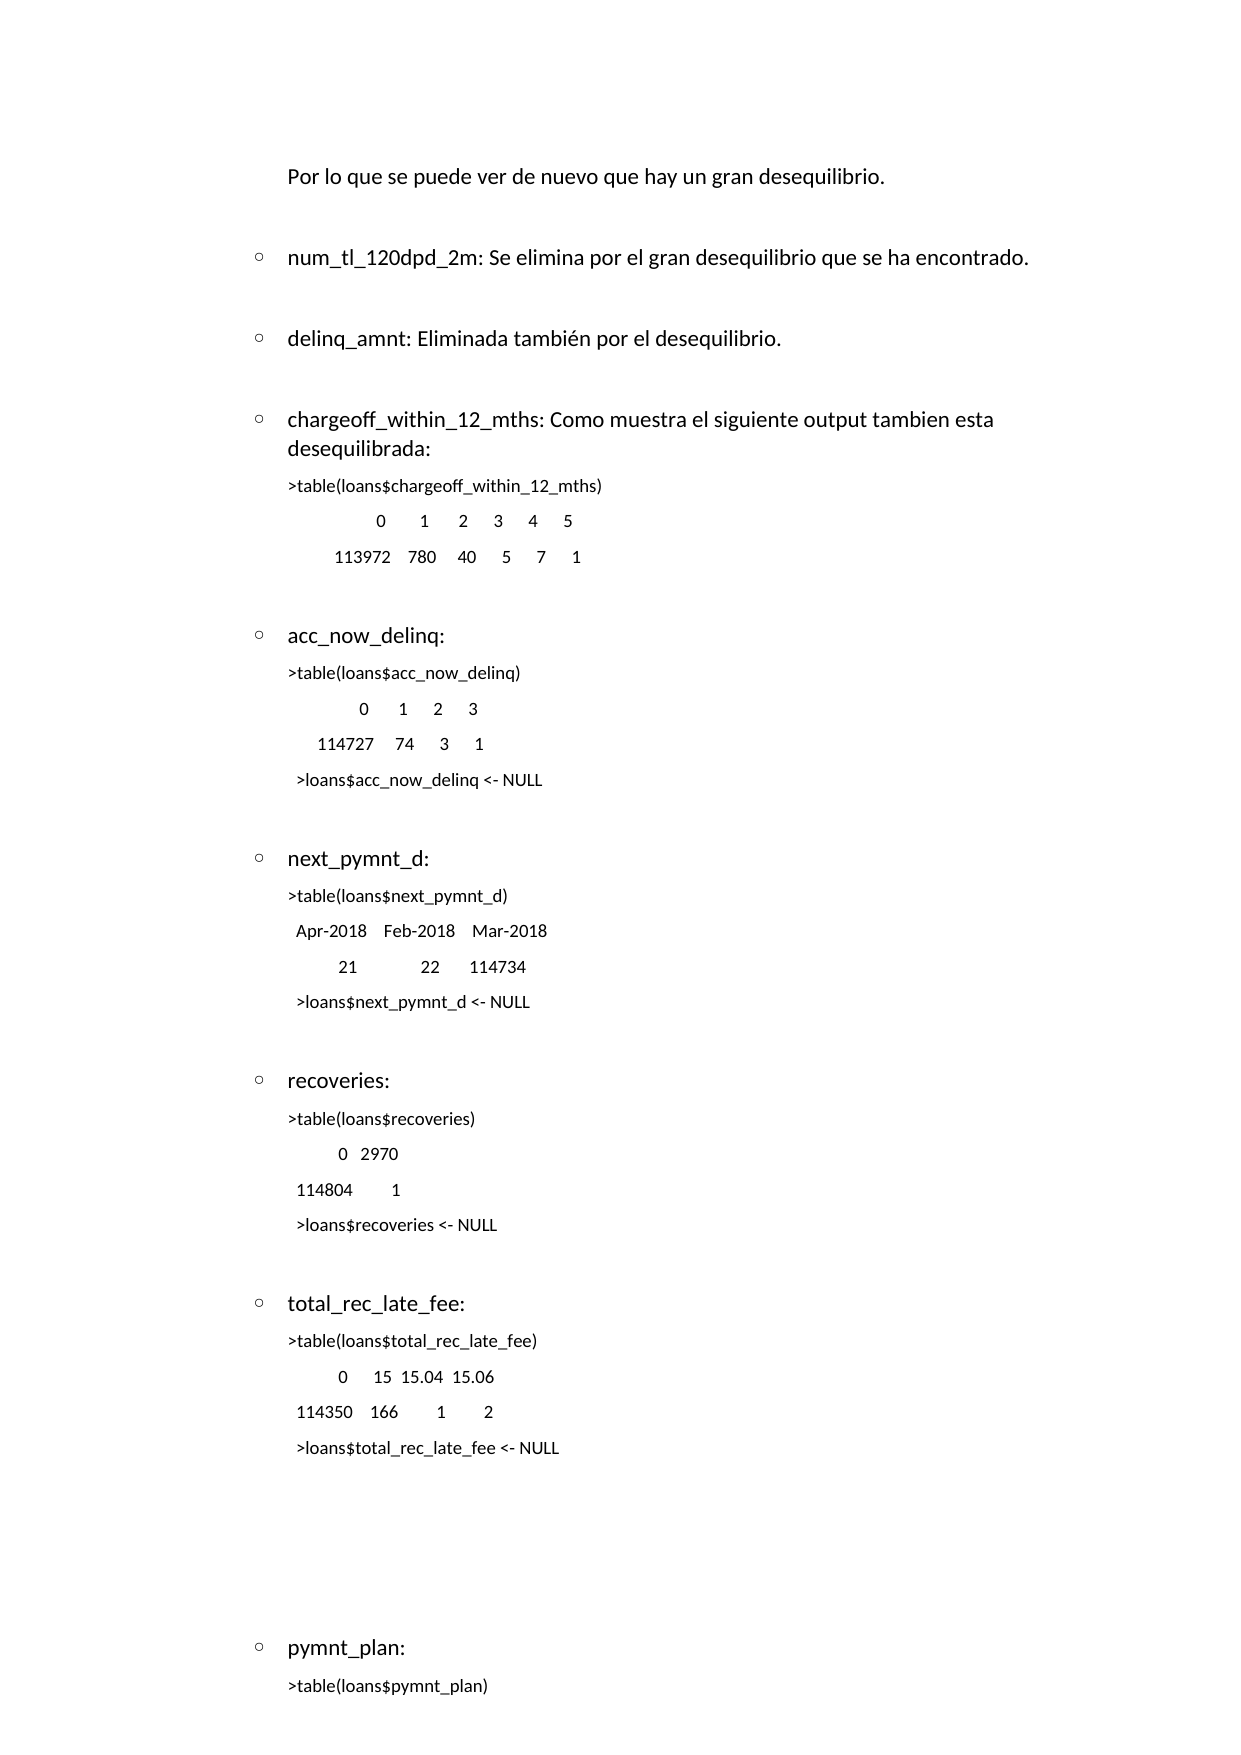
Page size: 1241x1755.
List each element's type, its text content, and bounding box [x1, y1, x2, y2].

list 0 2970 [250, 1142, 1065, 1165]
list pymnt_plan: [250, 1633, 1065, 1661]
list >table(loans$total_rec_late_fee) [250, 1329, 1065, 1352]
list 114727 74 3 1 [250, 732, 1065, 755]
list chargeoff_within_12_mths: Como muestra el siguiente output tambien esta desequilibrada: [250, 406, 1065, 462]
list >table(loans$chargeoff_within_12_mths) [250, 474, 1065, 497]
list >loans$recoveries <- NULL [250, 1213, 1065, 1236]
list 0 1 2 3 [250, 697, 1065, 720]
list Por lo que se puede ver de nuevo que hay un gran desequilibrio. [250, 162, 1065, 191]
list 21 22 114734 [250, 955, 1065, 978]
list >loans$total_rec_late_fee <- NULL [250, 1436, 1065, 1459]
list next_pymnt_d: [250, 844, 1065, 872]
list 0 15 15.04 15.06 [250, 1365, 1065, 1388]
list 113972 780 40 5 7 1 [250, 545, 1065, 568]
list recoveries: [250, 1066, 1065, 1094]
list delinq_amnt: Eliminada también por el desequilibrio. [250, 324, 1065, 353]
list >loans$next_pymnt_d <- NULL [250, 990, 1065, 1013]
list 0 1 2 3 4 5 [250, 509, 1065, 532]
list >table(loans$acc_now_delinq) [250, 661, 1065, 684]
list >table(loans$next_pymnt_d) [250, 884, 1065, 907]
list 114804 1 [250, 1178, 1065, 1201]
list >table(loans$recoveries) [250, 1107, 1065, 1130]
list acc_now_delinq: [250, 621, 1065, 649]
list total_rec_late_fee: [250, 1289, 1065, 1317]
list num_tl_120dpd_2m: Se elimina por el gran desequilibrio que se ha encontrado. [250, 243, 1065, 272]
list 114350 166 1 2 [250, 1400, 1065, 1423]
list >loans$acc_now_delinq <- NULL [250, 768, 1065, 791]
list Apr-2018 Feb-2018 Mar-2018 [250, 919, 1065, 942]
list >table(loans$pymnt_plan) [250, 1674, 1065, 1697]
